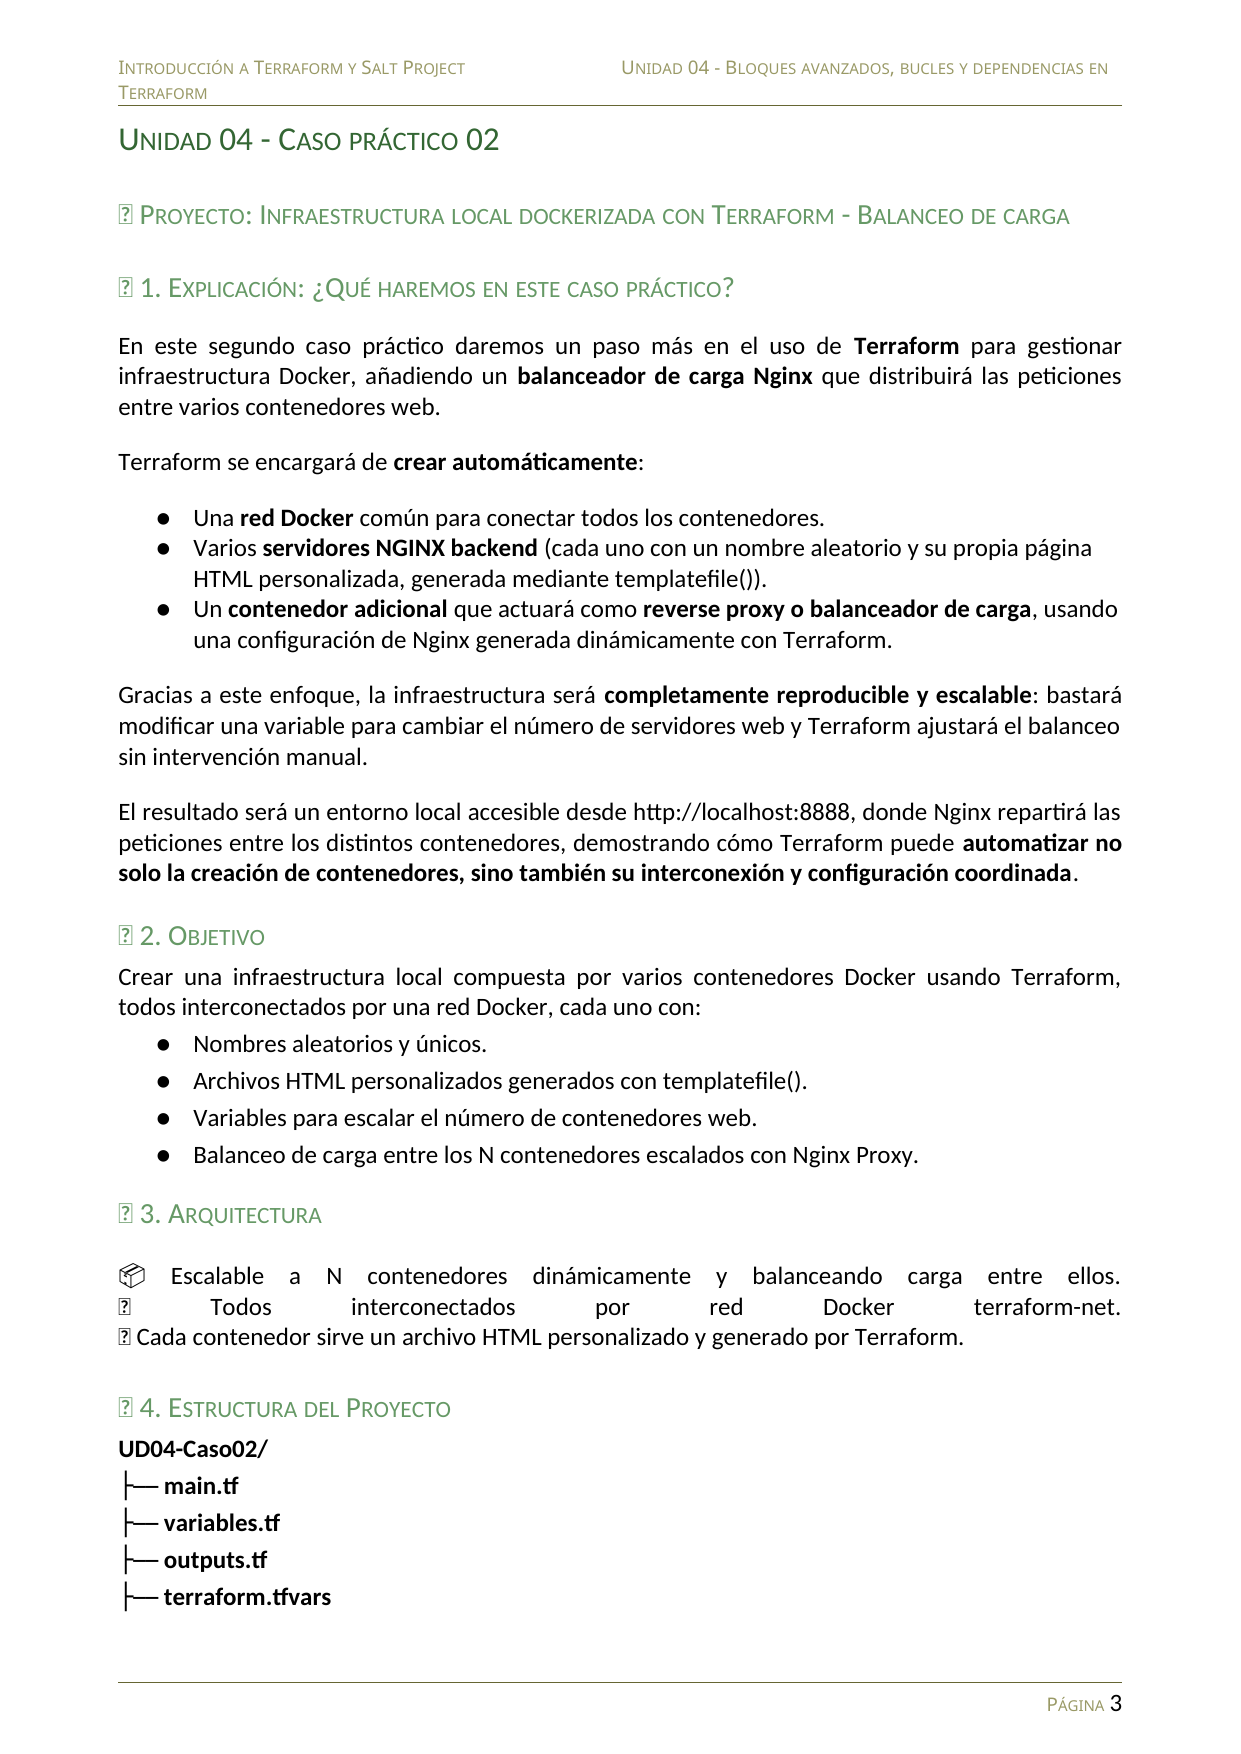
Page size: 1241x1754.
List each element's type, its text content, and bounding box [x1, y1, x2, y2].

subtitle 🎯 2. Objetivo [118, 917, 1122, 953]
list Variables para escalar el número de contenedores web. [156, 1102, 1122, 1133]
text Terraform se encargará de crear automáticamente: [118, 447, 1122, 477]
text En este segundo caso práctico daremos un paso más en el uso de Terraform para gestionar infraestructura Docker, añadiendo un balanceador de carga Nginx que distribuirá las peticiones entre varios contenedores web. [118, 330, 1122, 422]
subtitle 📘 1. Explicación: ¿Qué haremos en este caso práctico? [118, 269, 1122, 305]
list Nombres aleatorios y únicos. [156, 1028, 1122, 1059]
text Unidad 04 - Caso práctico 02 [118, 118, 1122, 159]
text ├── variables.tf [118, 1507, 1122, 1538]
text El resultado será un entorno local accesible desde http://localhost:8888, donde Nginx repartirá las peticiones entre los distintos contenedores, demostrando cómo Terraform puede automatizar no solo la creación de contenedores, sino también su interconexión y configuración coordinada. [118, 796, 1122, 888]
text ├── outputs.tf [118, 1544, 1122, 1575]
subtitle 💡 3. Arquitectura [118, 1195, 1122, 1230]
subtitle 🧱 4. Estructura del Proyecto [118, 1389, 1122, 1425]
list Un contenedor adicional que actuará como reverse proxy o balanceador de carga, usando una configuración de Nginx generada dinámicamente con Terraform. [156, 594, 1122, 655]
list Una red Docker común para conectar todos los contenedores. [156, 502, 1122, 533]
text ├── terraform.tfvars [118, 1581, 1122, 1612]
text ├── main.tf [118, 1470, 1122, 1501]
text UD04-Caso02/ [118, 1433, 1122, 1464]
text 📦 Escalable a N contenedores dinámicamente y balanceando carga entre ellos. 🔌 Todos interconectados por red Docker terraform-net. 📝 Cada contenedor sirve un archivo HTML personalizado y generado por Terraform. [118, 1260, 1122, 1352]
list Varios servidores NGINX backend (cada uno con un nombre aleatorio y su propia página HTML personalizada, generada mediante templatefile()). [156, 533, 1122, 594]
text Gracias a este enfoque, la infraestructura será completamente reproducible y escalable: bastará modificar una variable para cambiar el número de servidores web y Terraform ajustará el balanceo sin intervención manual. [118, 680, 1122, 771]
subtitle 🔥 Proyecto: Infraestructura local dockerizada con Terraform - Balanceo de carga [118, 196, 1122, 232]
text Crear una infraestructura local compuesta por varios contenedores Docker usando Terraform, todos interconectados por una red Docker, cada uno con: [118, 961, 1122, 1022]
list Balanceo de carga entre los N contenedores escalados con Nginx Proxy. [156, 1139, 1122, 1170]
list Archivos HTML personalizados generados con templatefile(). [156, 1065, 1122, 1096]
